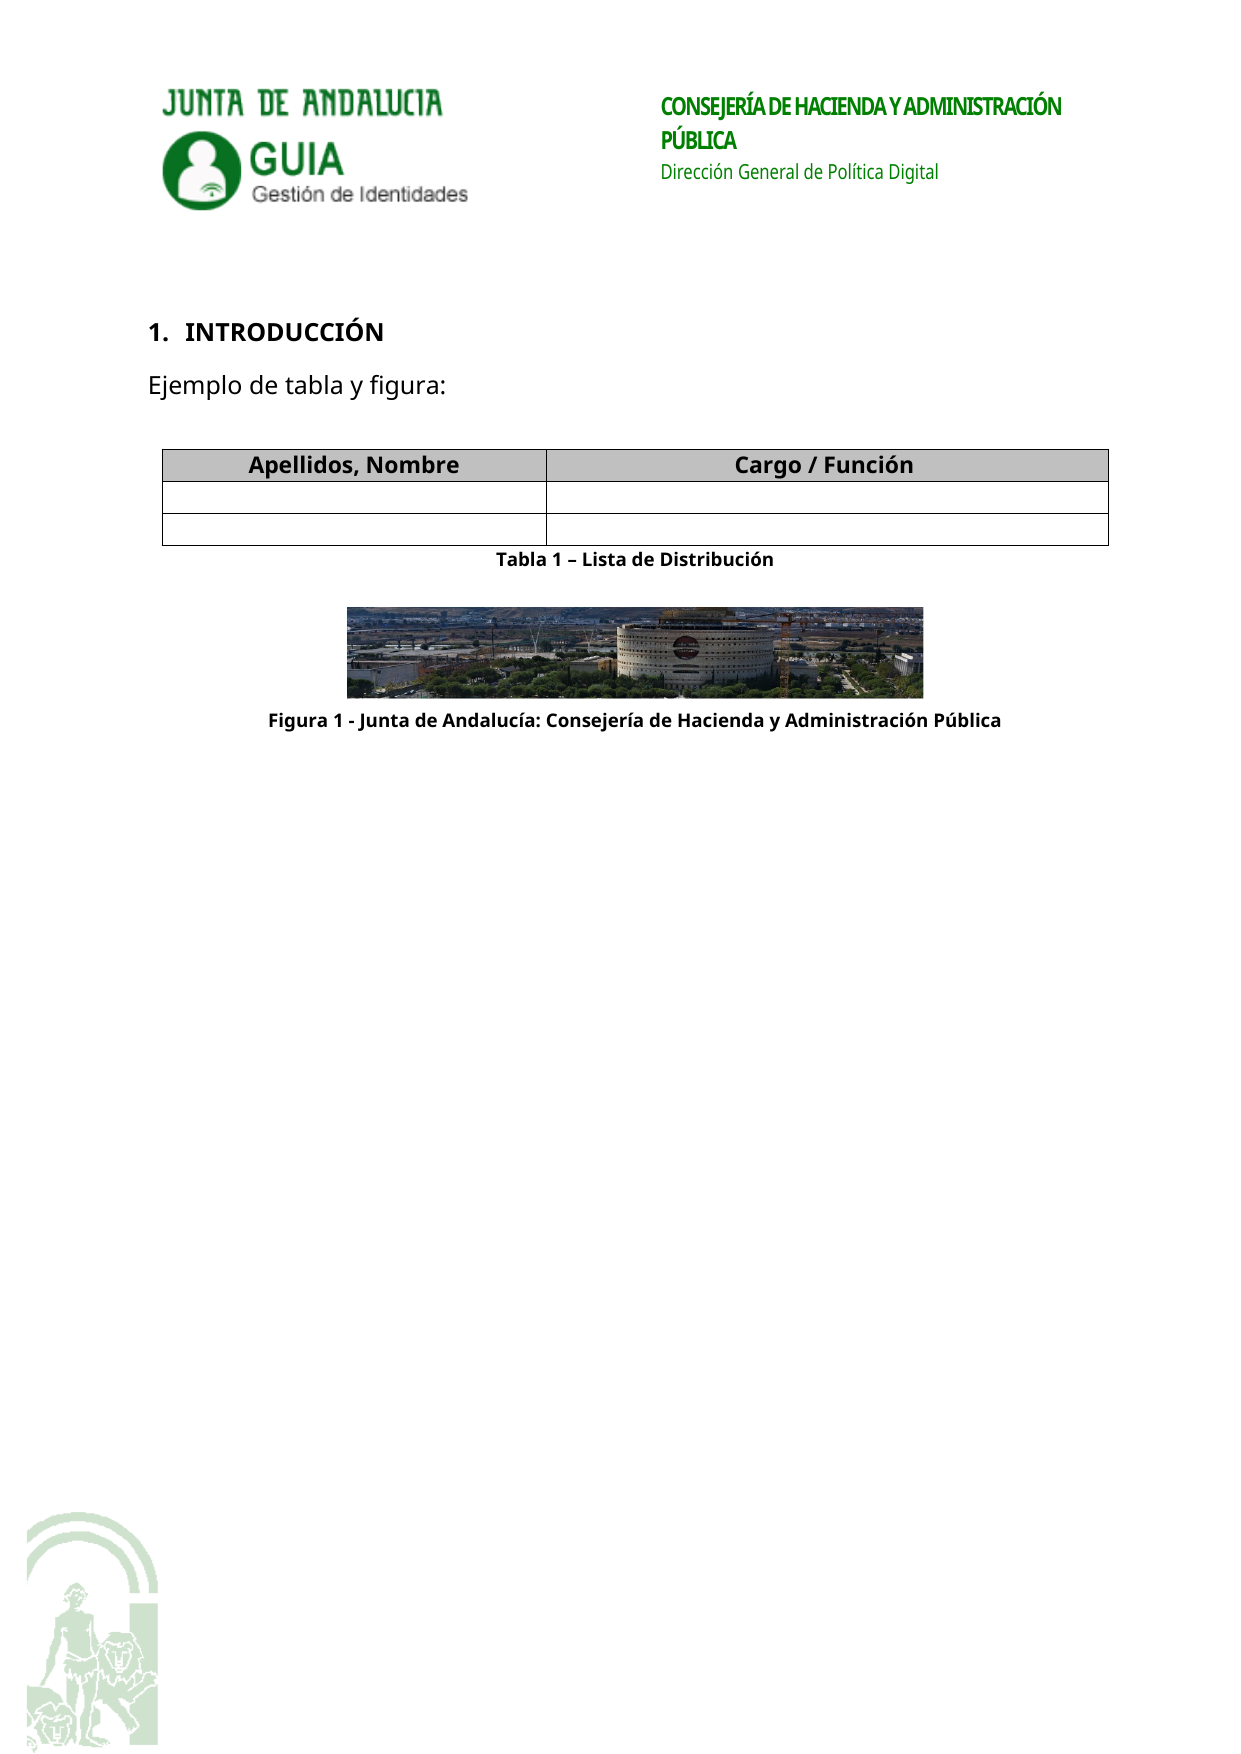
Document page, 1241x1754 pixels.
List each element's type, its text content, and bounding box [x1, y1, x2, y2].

picture [346, 606, 924, 699]
picture [26, 1511, 159, 1753]
text Figura 1 - Junta de Andalucía: Consejería de Hacienda y Administración Pública [148, 707, 1122, 733]
text Ejemplo de tabla y figura: [148, 368, 1122, 402]
table_cell [547, 482, 1108, 513]
table_header Apellidos, Nombre [163, 450, 546, 481]
table_cell [163, 514, 546, 545]
table_header Cargo / Función [547, 450, 1108, 481]
table_cell [547, 514, 1108, 545]
text Tabla 1 – Lista de Distribución [148, 546, 1122, 572]
picture [147, 82, 498, 225]
subtitle INTRODUCCIÓN [148, 315, 1122, 349]
table_cell [163, 482, 546, 513]
